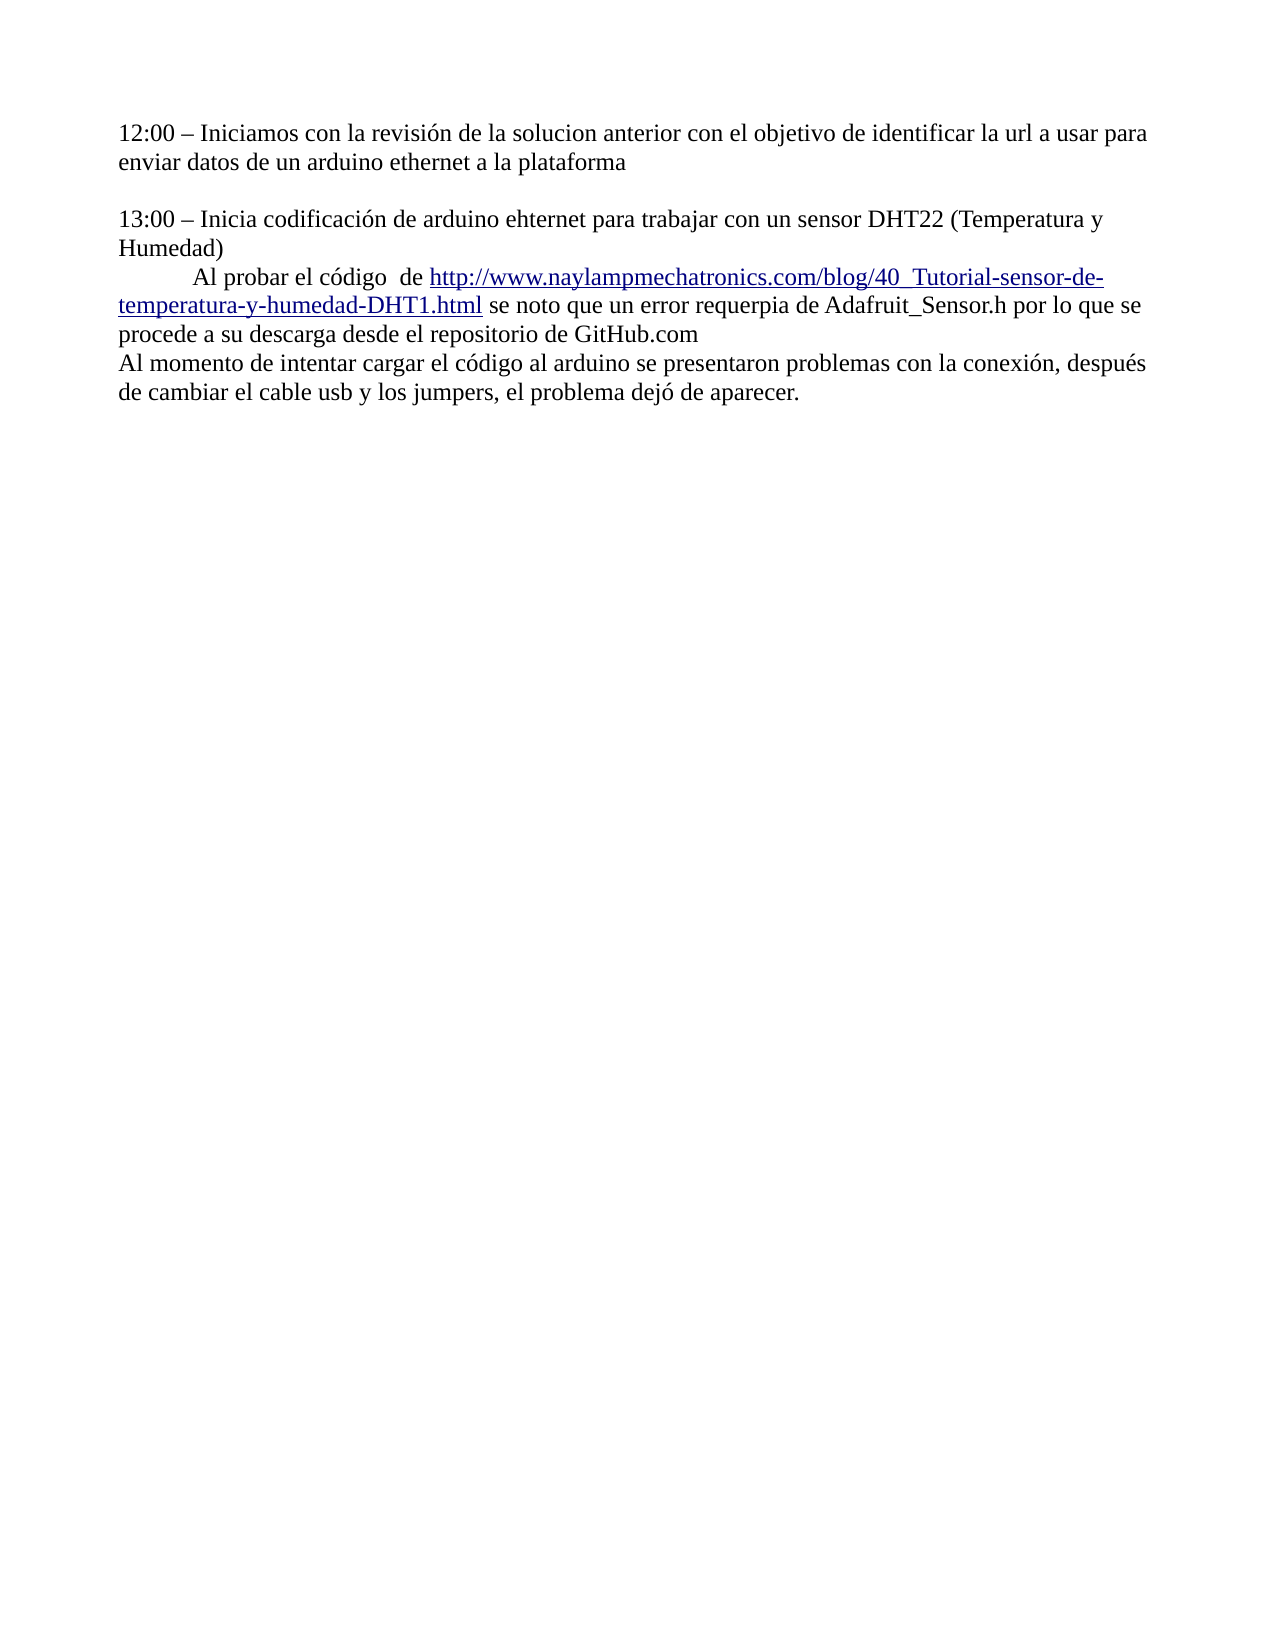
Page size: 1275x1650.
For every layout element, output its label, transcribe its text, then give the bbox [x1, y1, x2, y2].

text 13:00 – Inicia codificación de arduino ehternet para trabajar con un sensor DHT22 (Temperatura y Humedad) [118, 204, 1157, 262]
text 12:00 – Iniciamos con la revisión de la solucion anterior con el objetivo de identificar la url a usar para enviar datos de un arduino ethernet a la plataforma [118, 118, 1157, 176]
text Al probar el código de http://www.naylampmechatronics.com/blog/40_Tutorial-sensor-de-temperatura-y-humedad-DHT1.html se noto que un error requerpia de Adafruit_Sensor.h por lo que se procede a su descarga desde el repositorio de GitHub.com [118, 262, 1157, 348]
text Al momento de intentar cargar el código al arduino se presentaron problemas con la conexión, después de cambiar el cable usb y los jumpers, el problema dejó de aparecer. [118, 348, 1157, 406]
